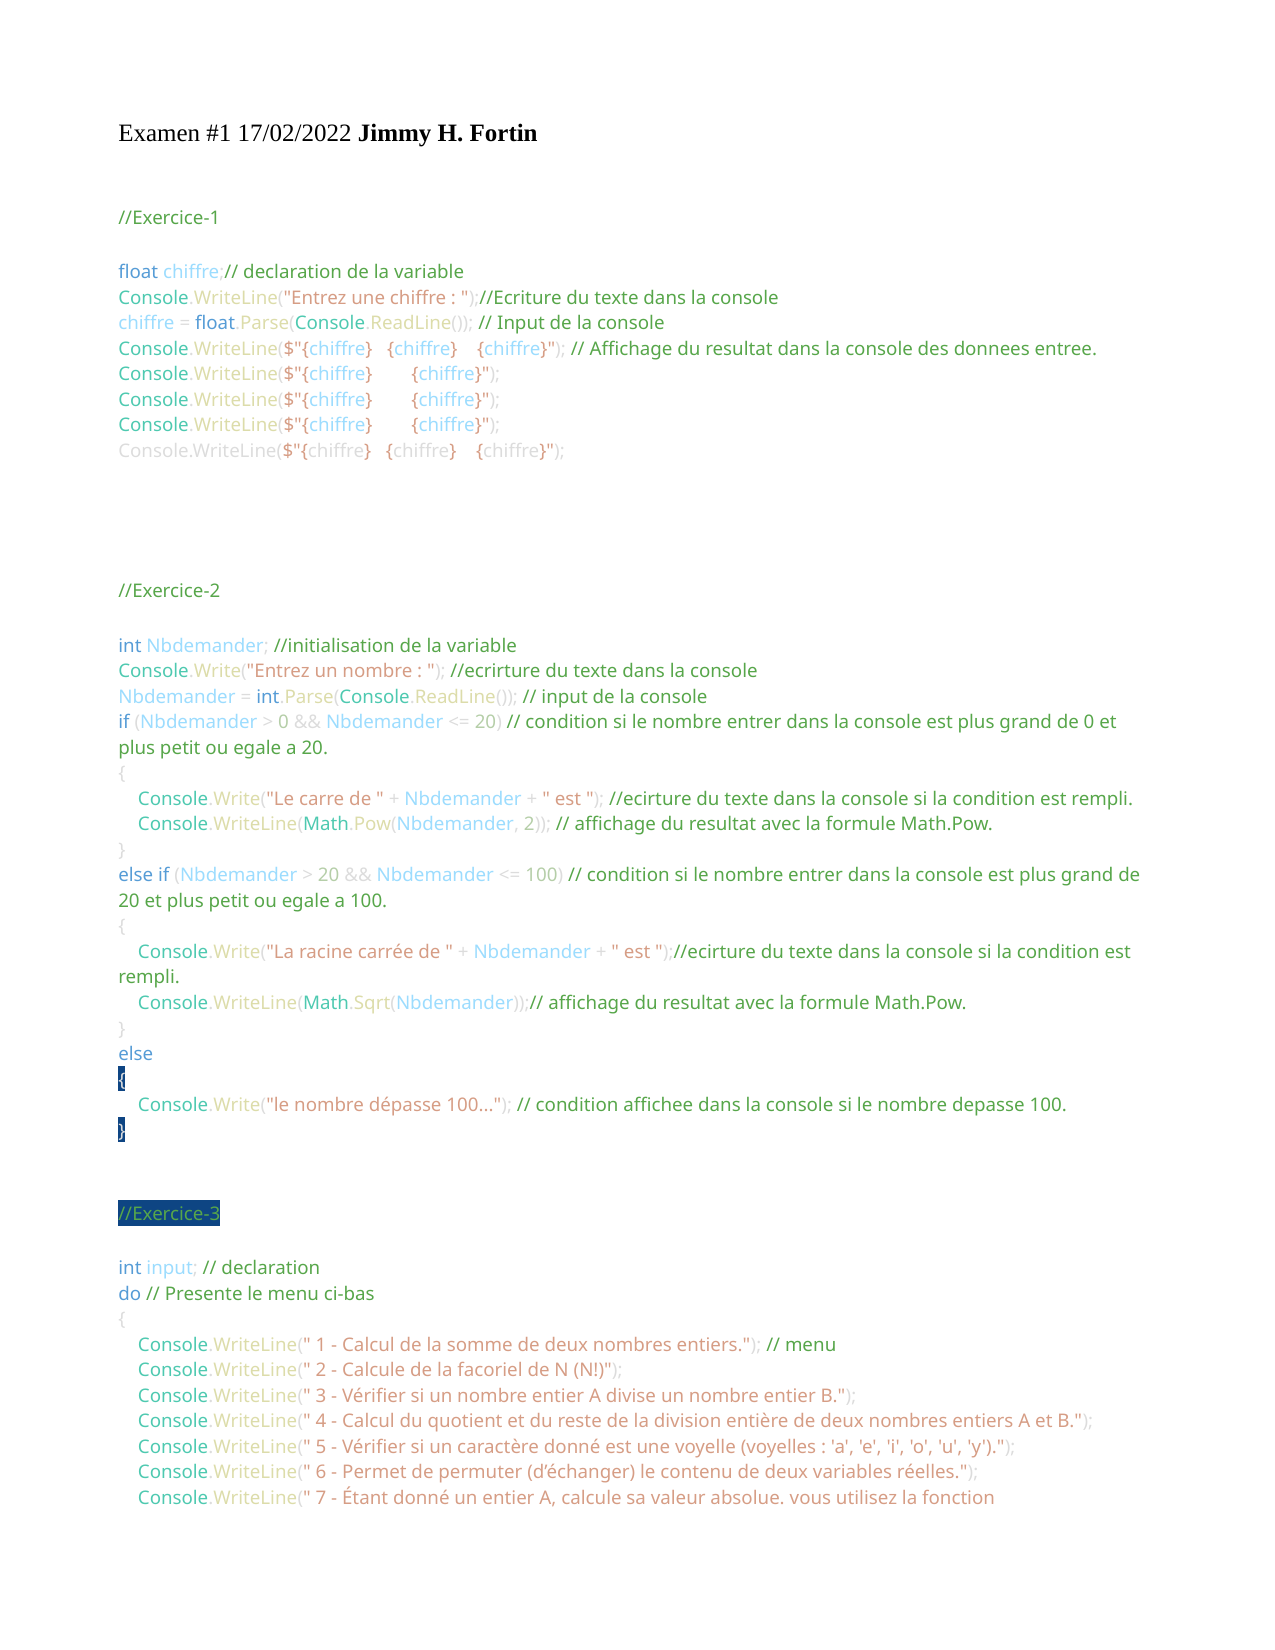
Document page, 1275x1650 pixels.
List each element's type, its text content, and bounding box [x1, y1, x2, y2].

text //Exercice-3 int input; // declaration do // Presente le menu ci-bas { Console.WriteLine(" 1 - Calcul de la somme de deux nombres entiers."); // menu Console.WriteLine(" 2 - Calcule de la facoriel de N (N!)"); Console.WriteLine(" 3 - Vérifier si un nombre entier A divise un nombre entier B."); Console.WriteLine(" 4 - Calcul du quotient et du reste de la division entière de deux nombres entiers A et B."); Console.WriteLine(" 5 - Vérifier si un caractère donné est une voyelle (voyelles : 'a', 'e', 'i', 'o', 'u', 'y')."); Console.WriteLine(" 6 - Permet de permuter (d’échanger) le contenu de deux variables réelles."); Console.WriteLine(" 7 - Étant donné un entier A, calcule sa valeur absolue. vous utilisez la fonction [118, 1200, 1157, 1509]
text //Exercice-2 int Nbdemander; //initialisation de la variable Console.Write("Entrez un nombre : "); //ecrirture du texte dans la console Nbdemander = int.Parse(Console.ReadLine()); // input de la console if (Nbdemander > 0 && Nbdemander <= 20) // condition si le nombre entrer dans la console est plus grand de 0 et plus petit ou egale a 20. { Console.Write("Le carre de " + Nbdemander + " est "); //ecirture du texte dans la console si la condition est rempli. Console.WriteLine(Math.Pow(Nbdemander, 2)); // affichage du resultat avec la formule Math.Pow. } else if (Nbdemander > 20 && Nbdemander <= 100) // condition si le nombre entrer dans la console est plus grand de 20 et plus petit ou egale a 100. { Console.Write("La racine carrée de " + Nbdemander + " est ");//ecirture du texte dans la console si la condition est rempli. Console.WriteLine(Math.Sqrt(Nbdemander));// affichage du resultat avec la formule Math.Pow. } else { Console.Write("le nombre dépasse 100..."); // condition affichee dans la console si le nombre depasse 100. } [118, 463, 1157, 1142]
text Examen #1 17/02/2022 Jimmy H. Fortin [118, 118, 1157, 147]
text //Exercice-1 float chiffre;// declaration de la variable Console.WriteLine("Entrez une chiffre : ");//Ecriture du texte dans la console chiffre = float.Parse(Console.ReadLine()); // Input de la console Console.WriteLine($"{chiffre} {chiffre} {chiffre}"); // Affichage du resultat dans la console des donnees entree. Console.WriteLine($"{chiffre} {chiffre}"); Console.WriteLine($"{chiffre} {chiffre}"); Console.WriteLine($"{chiffre} {chiffre}"); Console.WriteLine($"{chiffre} {chiffre} {chiffre}"); [118, 204, 1157, 463]
